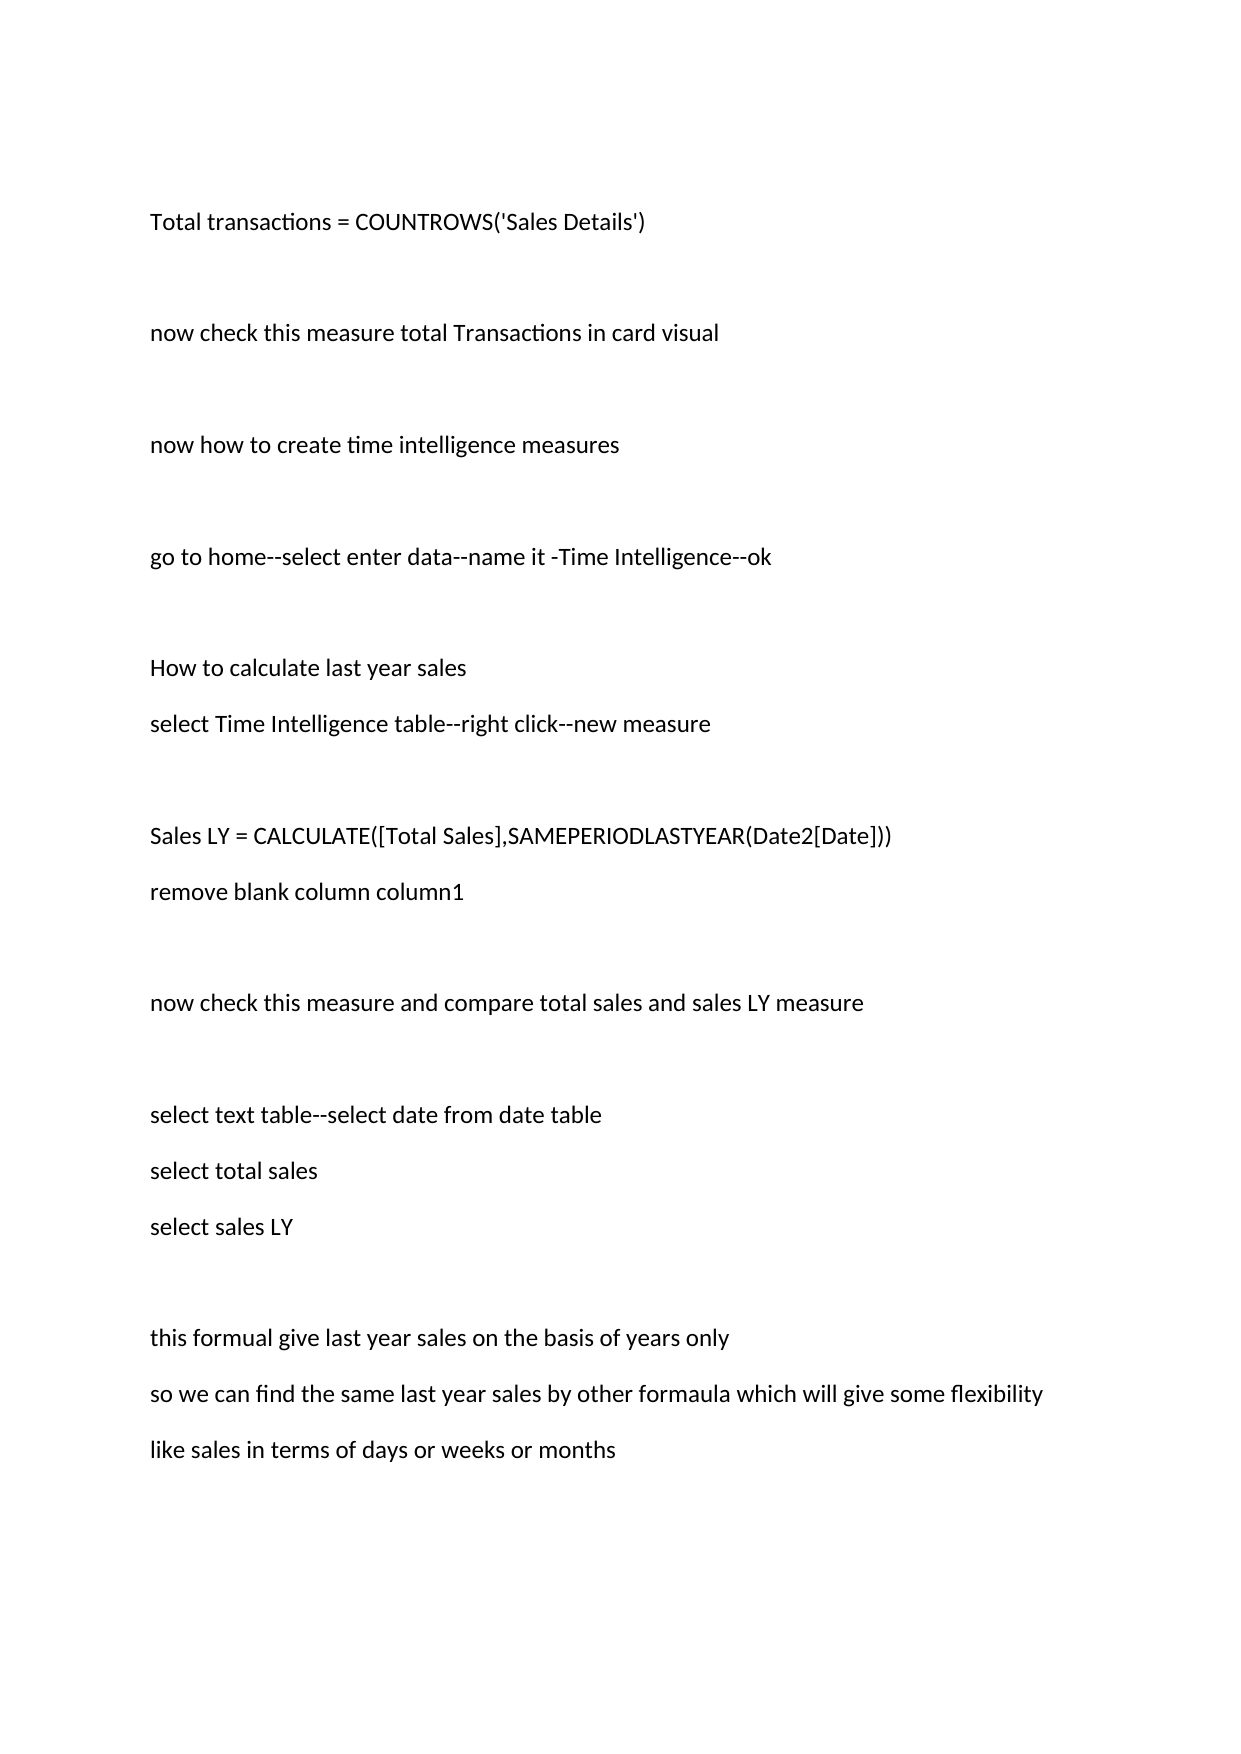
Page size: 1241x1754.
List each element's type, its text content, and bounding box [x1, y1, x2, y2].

text remove blank column column1 [150, 876, 1090, 906]
text go to home--select enter data--name it -Time Intelligence--ok [150, 541, 1090, 571]
text select total sales [150, 1155, 1090, 1186]
text Total transactions = COUNTROWS('Sales Details') [150, 206, 1090, 236]
text now check this measure and compare total sales and sales LY measure [150, 987, 1090, 1018]
text select sales LY [150, 1211, 1090, 1241]
text now check this measure total Transactions in card visual [150, 317, 1090, 348]
text select text table--select date from date table [150, 1099, 1090, 1130]
text How to calculate last year sales [150, 652, 1090, 683]
text like sales in terms of days or weeks or months [150, 1434, 1090, 1465]
text now how to create time intelligence measures [150, 429, 1090, 460]
text Sales LY = CALCULATE([Total Sales],SAMEPERIODLASTYEAR(Date2[Date])) [150, 820, 1090, 851]
text this formual give last year sales on the basis of years only [150, 1322, 1090, 1353]
text so we can find the same last year sales by other formaula which will give some flexibility [150, 1378, 1090, 1409]
text select Time Intelligence table--right click--new measure [150, 708, 1090, 739]
